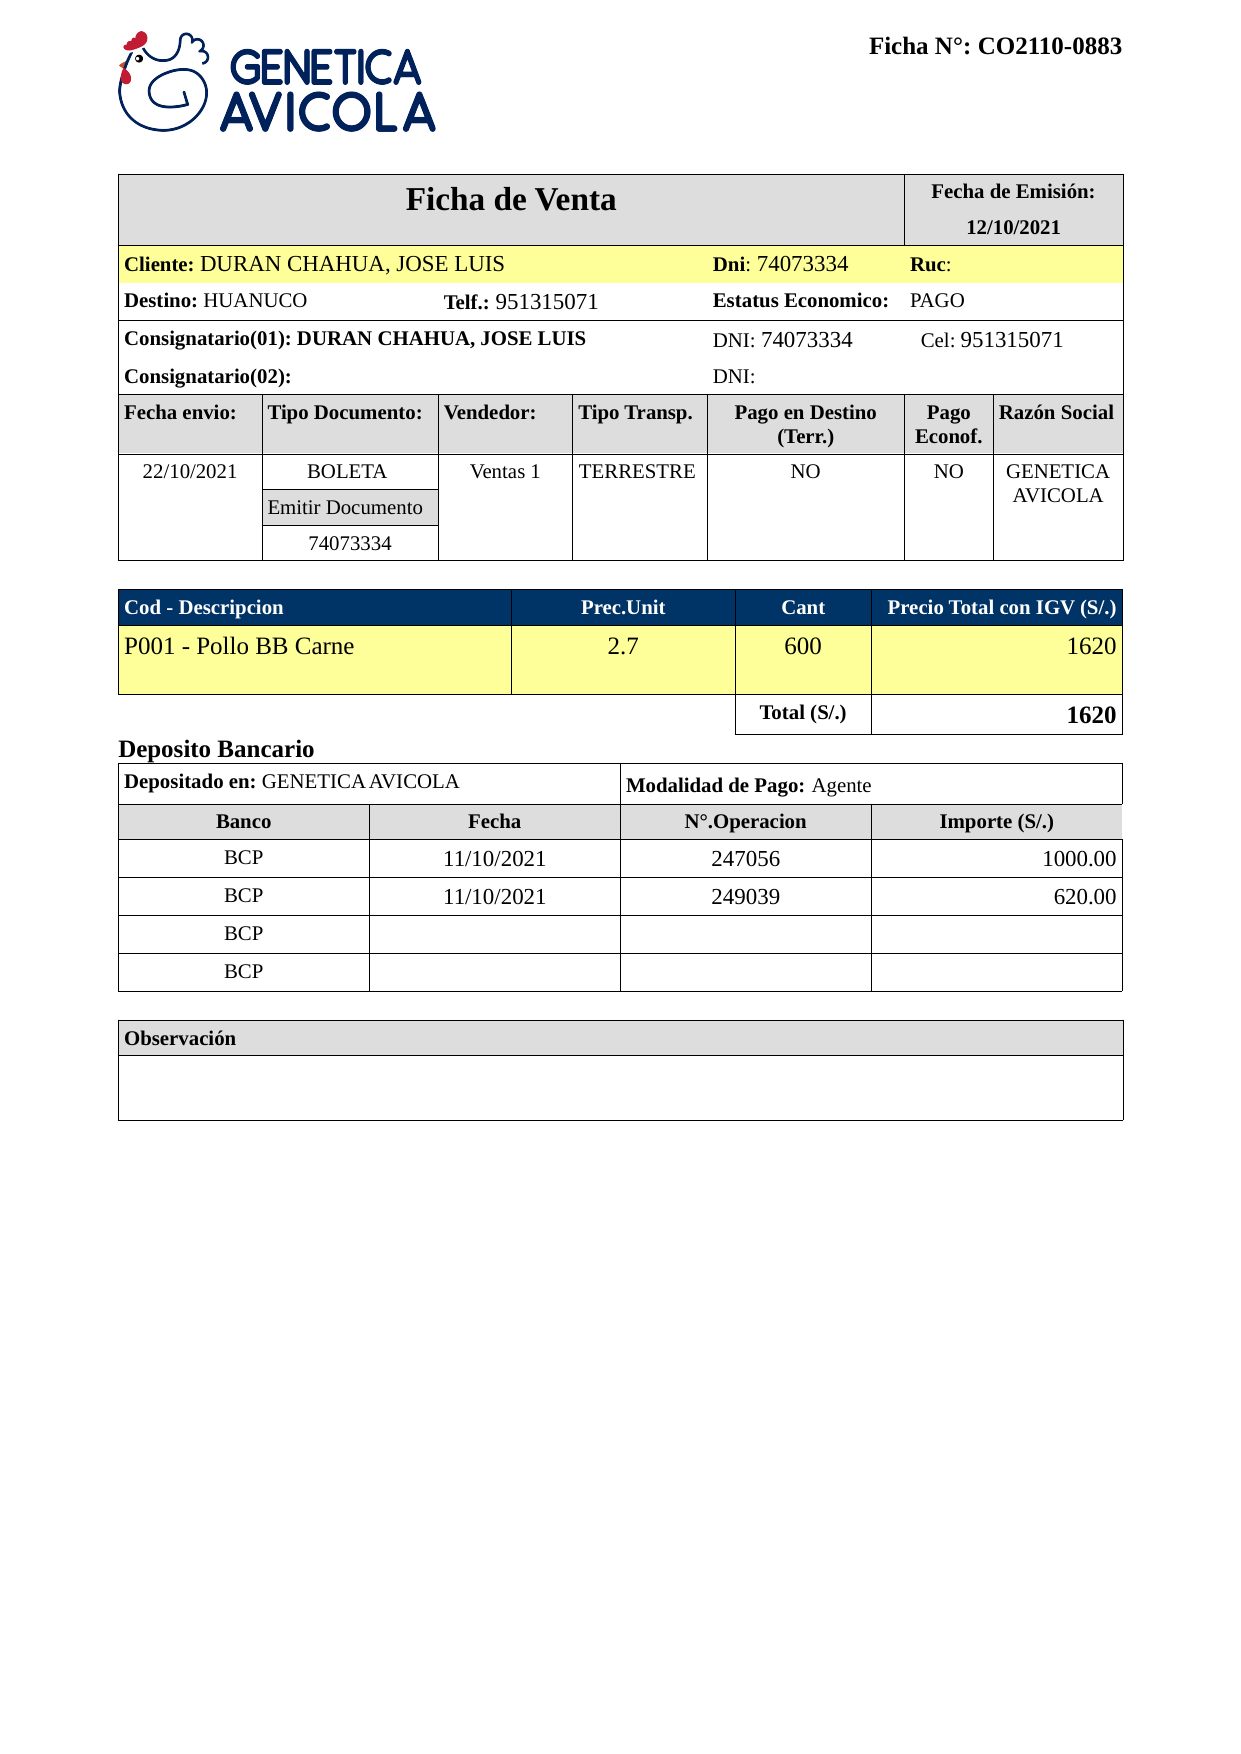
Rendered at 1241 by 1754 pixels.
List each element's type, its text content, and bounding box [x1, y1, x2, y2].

table_cell Pago Econof. [905, 395, 993, 453]
table_header Depositado en: GENETICA AVICOLA [119, 764, 620, 803]
table_cell BCP [119, 954, 369, 991]
table_cell PAGO [904, 283, 1123, 320]
table_cell Fecha [370, 805, 620, 839]
picture [118, 31, 436, 132]
table_cell Fecha envio: [119, 395, 262, 453]
table_cell 1620 [872, 695, 1122, 734]
table_cell Total (S/.) [736, 695, 871, 734]
table_cell BCP [119, 916, 369, 953]
table_cell Estatus Economico: [707, 283, 904, 320]
table_cell Ruc: [904, 246, 1123, 283]
table_cell GENETICA AVICOLA [994, 455, 1123, 560]
table_cell N°.Operacion [621, 805, 871, 839]
table_cell Ventas 1 [439, 455, 572, 560]
table_cell DNI: [707, 358, 1123, 394]
table_cell DNI: 74073334 [707, 321, 915, 358]
table_cell Razón Social [994, 395, 1123, 453]
table_cell Cel: 951315071 [915, 321, 1123, 358]
table_cell Tipo Transp. [573, 395, 707, 453]
table_cell [872, 916, 1122, 953]
table_cell TERRESTRE [573, 455, 707, 560]
table_cell Destino: HUANUCO [119, 283, 438, 320]
table_header Ficha de Venta [119, 175, 904, 245]
table_header Precio Total con IGV (S/.) [872, 590, 1122, 625]
table_cell Importe (S/.) [872, 805, 1122, 839]
table_cell [370, 954, 620, 991]
table_cell 247056 [621, 840, 871, 877]
table_cell 620.00 [872, 878, 1122, 915]
table_cell Consignatario(01): DURAN CHAHUA, JOSE LUIS [119, 321, 707, 358]
table_cell 1000.00 [872, 840, 1122, 877]
table_cell Cliente: DURAN CHAHUA, JOSE LUIS [119, 246, 707, 283]
table_header Cod - Descripcion [119, 590, 511, 625]
table_cell 600 [736, 626, 871, 694]
table_cell BCP [119, 878, 369, 915]
table_cell [370, 916, 620, 953]
table_cell Telf.: 951315071 [438, 283, 707, 320]
table_cell [511, 695, 735, 734]
table_cell Banco [119, 805, 369, 839]
table_cell 11/10/2021 [370, 878, 620, 915]
table_header Cant [736, 590, 871, 625]
table_cell 74073334 [263, 526, 438, 560]
table_cell 11/10/2021 [370, 840, 620, 877]
text Deposito Bancario [118, 734, 1122, 763]
table_cell 1620 [872, 626, 1122, 694]
table_cell BCP [119, 840, 369, 877]
table_cell P001 - Pollo BB Carne [119, 626, 511, 694]
table_cell [621, 916, 871, 953]
table_cell Emitir Documento [263, 490, 438, 525]
table_header Fecha de Emisión: [905, 175, 1123, 209]
table_cell NO [905, 455, 993, 560]
table_cell Vendedor: [439, 395, 572, 453]
table_header Prec.Unit [512, 590, 735, 625]
table_cell Consignatario(02): [119, 358, 707, 394]
table_cell Tipo Documento: [263, 395, 438, 453]
table_header Observación [119, 1021, 1123, 1055]
table_cell Dni: 74073334 [707, 246, 904, 283]
table_cell BOLETA [263, 455, 438, 489]
table_cell 12/10/2021 [905, 209, 1123, 245]
table_cell 22/10/2021 [119, 455, 262, 560]
table_cell [118, 695, 511, 734]
table_cell [872, 954, 1122, 991]
table_cell 249039 [621, 878, 871, 915]
table_cell Pago en Destino (Terr.) [708, 395, 904, 453]
table_cell NO [708, 455, 904, 560]
table_cell 2.7 [512, 626, 735, 694]
table_cell [119, 1056, 1123, 1119]
table_cell [621, 954, 871, 991]
table_header Modalidad de Pago: Agente [621, 764, 1122, 803]
